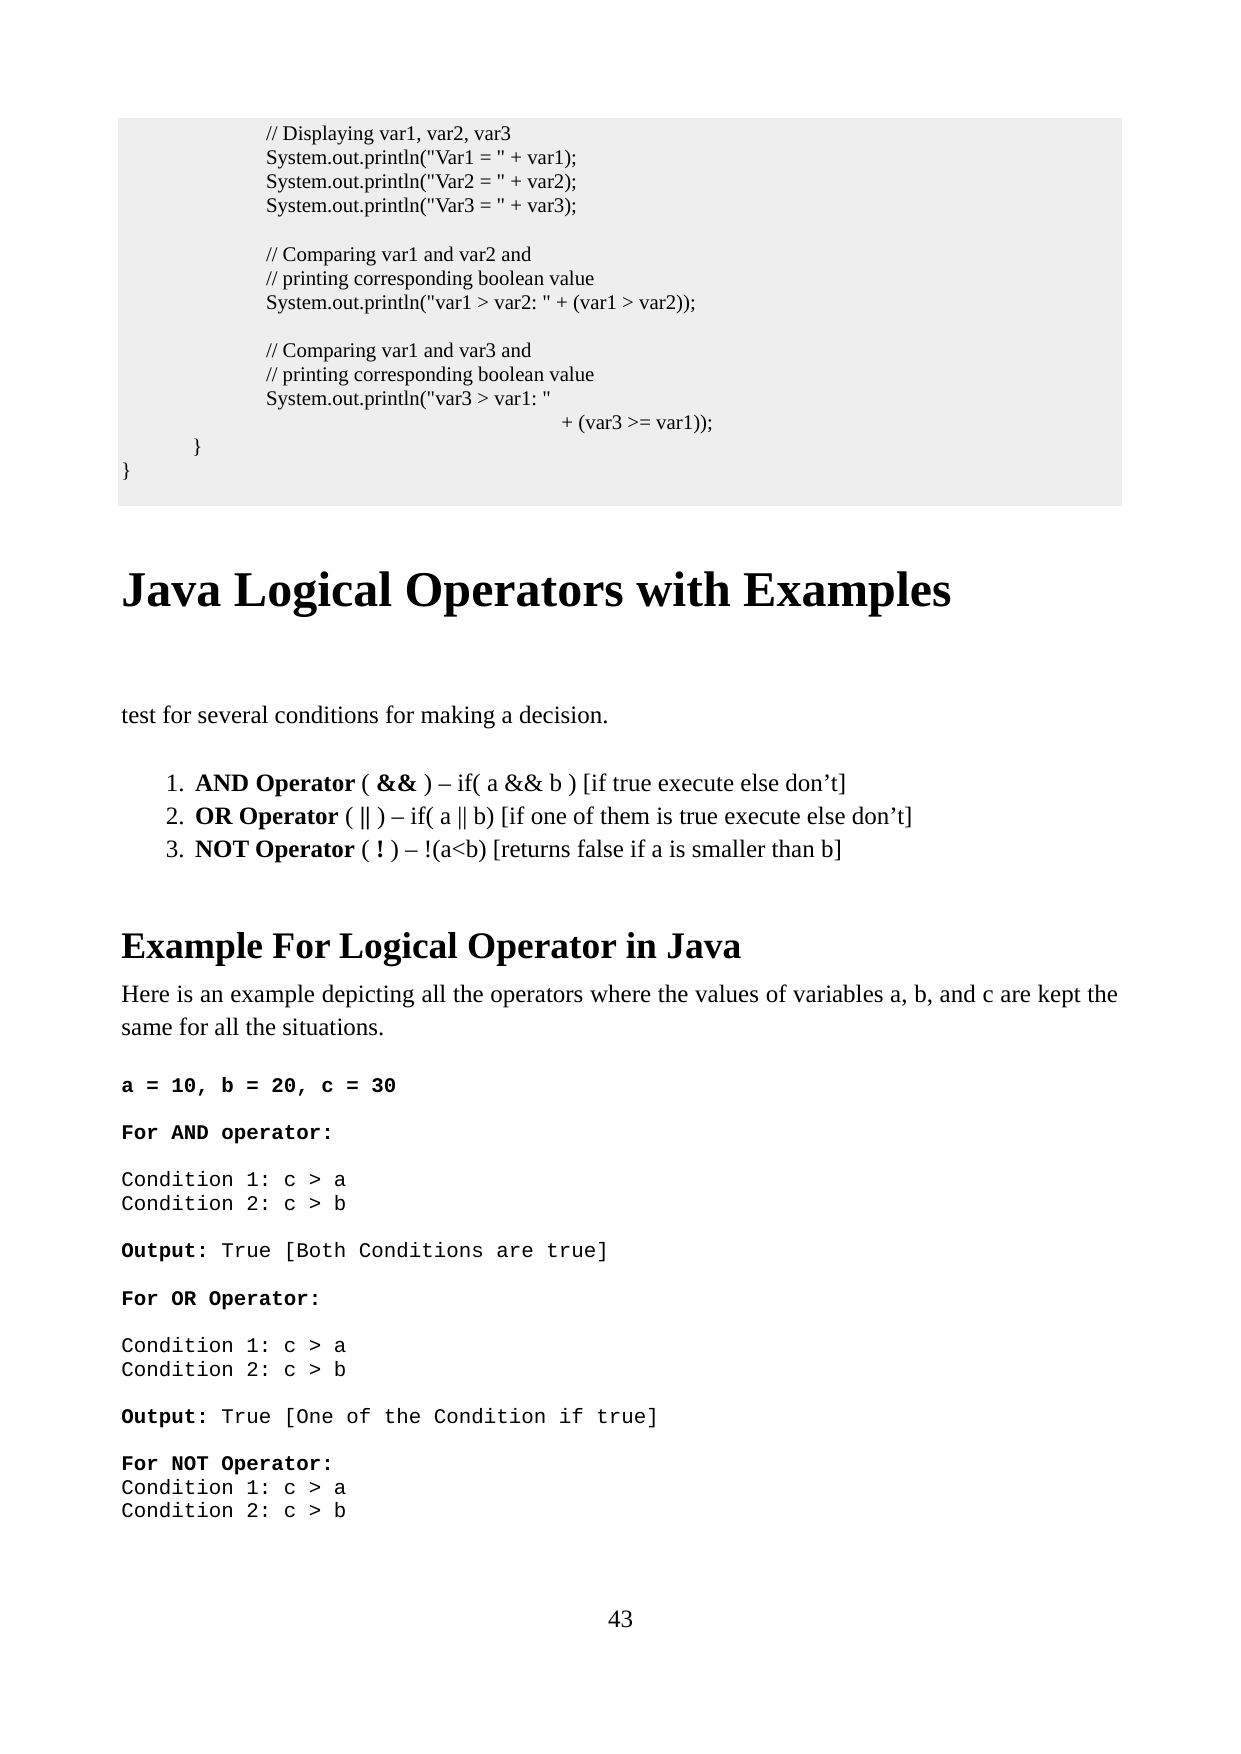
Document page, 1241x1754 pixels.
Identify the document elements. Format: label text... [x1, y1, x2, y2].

text Condition 2: c > b [118, 1359, 1122, 1382]
text a = 10, b = 20, c = 30 [118, 1072, 1122, 1098]
text For OR Operator: [118, 1288, 1122, 1311]
text Condition 1: c > a [118, 1477, 1122, 1501]
subtitle Java Logical Operators with Examples [118, 557, 1122, 617]
text // Comparing var1 and var2 and [118, 241, 1122, 266]
text System.out.println("var3 > var1: " [118, 386, 1122, 410]
text System.out.println("Var3 = " + var3); [118, 193, 1122, 217]
text Condition 2: c > b [118, 1501, 1122, 1524]
text System.out.println("Var2 = " + var2); [118, 169, 1122, 193]
text Output: True [Both Conditions are true] [118, 1240, 1122, 1264]
text // Comparing var1 and var3 and [118, 338, 1122, 362]
text // printing corresponding boolean value [118, 362, 1122, 386]
text System.out.println("var1 > var2: " + (var1 > var2)); [118, 289, 1122, 314]
list OR Operator ( || ) – if( a || b) [if one of them is true execute else don’t] [162, 798, 1122, 830]
text // printing corresponding boolean value [118, 266, 1122, 289]
list NOT Operator ( ! ) – !(a<b) [returns false if a is smaller than b] [162, 831, 1122, 866]
text For AND operator: [118, 1122, 1122, 1146]
text System.out.println("Var1 = " + var1); [118, 145, 1122, 169]
text Condition 2: c > b [118, 1193, 1122, 1217]
text For NOT Operator: [118, 1453, 1122, 1477]
text Condition 1: c > a [118, 1335, 1122, 1359]
text // Displaying var1, var2, var3 [118, 118, 1122, 145]
text + (var3 >= var1)); [118, 410, 1122, 434]
text Here is an example depicting all the operators where the values of variables a, b, and c are kept the same for all the situations. [118, 976, 1122, 1041]
text Condition 1: c > a [118, 1169, 1122, 1193]
text Output: True [One of the Condition if true] [118, 1406, 1122, 1429]
list AND Operator ( && ) – if( a && b ) [if true execute else don’t] [162, 765, 1122, 797]
text } [118, 434, 1122, 458]
subtitle Example For Logical Operator in Java [118, 921, 1122, 967]
text test for several conditions for making a decision. [118, 697, 1122, 732]
text } [118, 458, 1122, 482]
